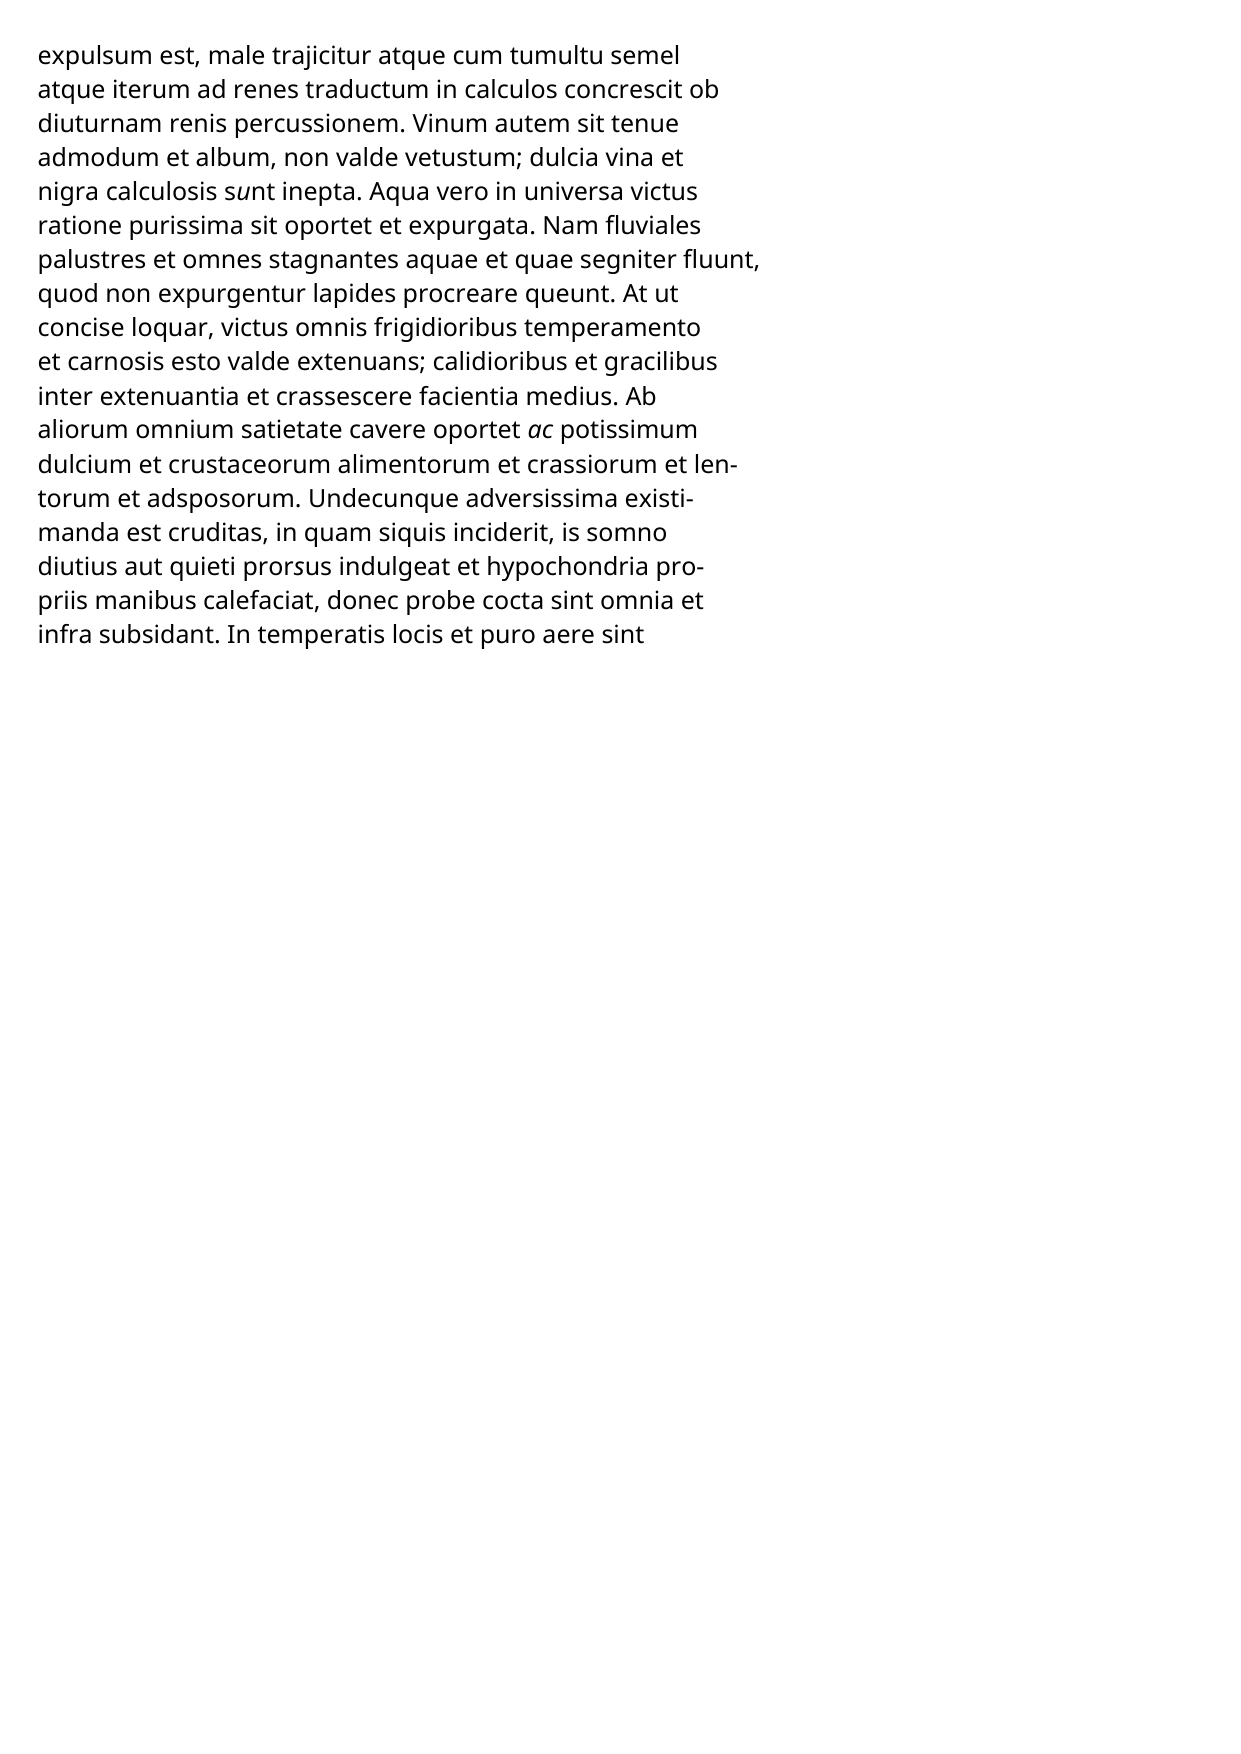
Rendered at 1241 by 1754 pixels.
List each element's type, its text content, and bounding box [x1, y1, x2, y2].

text expulsum est, male trajicitur atque cum tumultu semel atque iterum ad renes traductum in calculos concrescit ob diuturnam renis percussionem. Vinum autem sit tenue admodum et album, non valde vetustum; dulcia vina et nigra calculosis sunt inepta. Aqua vero in universa victus ratione purissima sit oportet et expurgata. Nam fluviales palustres et omnes stagnantes aquae et quae segniter fluunt, quod non expurgentur lapides procreare queunt. At ut concise loquar, victus omnis frigidioribus temperamento et carnosis esto valde extenuans; calidioribus et gracilibus inter extenuantia et crassescere facientia medius. Ab aliorum omnium satietate cavere oportet ac potissimum dulcium et crustaceorum alimentorum et crassiorum et len- torum et adsposorum. Undecunque adversissima existi- manda est cruditas, in quam siquis inciderit, is somno diutius aut quieti prorsus indulgeat et hypochondria pro- priis manibus calefaciat, donec probe cocta sint omnia et infra subsidant. In temperatis locis et puro aere sint [37, 37, 1203, 651]
